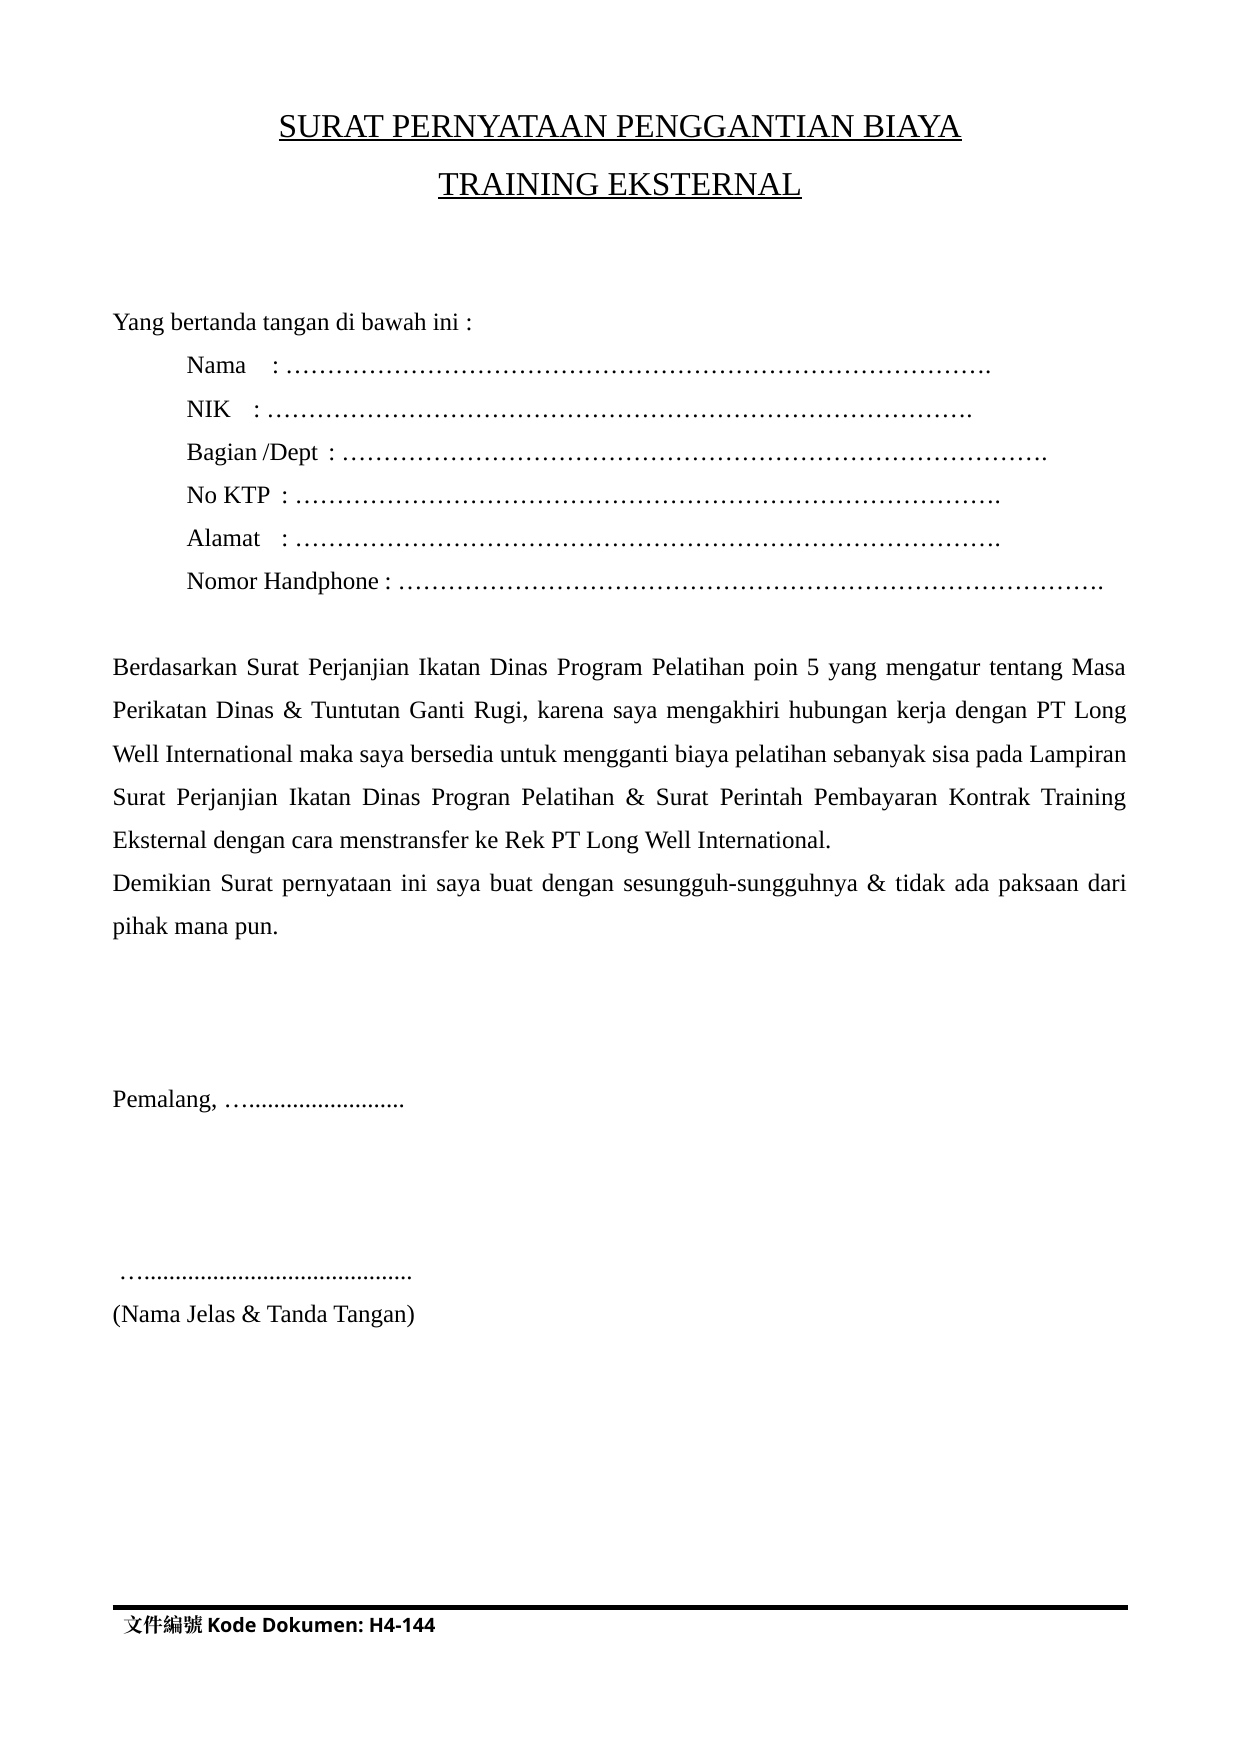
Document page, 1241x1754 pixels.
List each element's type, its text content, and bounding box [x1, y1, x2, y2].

text TRAINING EKSTERNAL [112, 164, 1128, 202]
text Nama : …………………………………………………………………………. [112, 351, 1128, 379]
text …........................................... [112, 1256, 1128, 1285]
text Bagian /Dept : …………………………………………………………………………. [112, 437, 1128, 466]
text Berdasarkan Surat Perjanjian Ikatan Dinas Program Pelatihan poin 5 yang mengatur tentang Masa Perikatan Dinas & Tuntutan Ganti Rugi, karena saya mengakhiri hubungan kerja dengan PT Long Well International maka saya bersedia untuk mengganti biaya pelatihan sebanyak sisa pada Lampiran Surat Perjanjian Ikatan Dinas Progran Pelatihan & Surat Perintah Pembayaran Kontrak Training Eksternal dengan cara menstransfer ke Rek PT Long Well International. [112, 652, 1128, 854]
text (Nama Jelas & Tanda Tangan) [112, 1299, 1128, 1328]
text NIK : …………………………………………………………………………. [112, 394, 1128, 422]
text Pemalang, …......................... [112, 1084, 1128, 1112]
text SURAT PERNYATAAN PENGGANTIAN BIAYA [112, 106, 1128, 144]
text Yang bertanda tangan di bawah ini : [112, 307, 1128, 336]
text No KTP : …………………………………………………………………………. [112, 480, 1128, 509]
text Nomor Handphone : …………………………………………………………………………. [112, 566, 1128, 595]
text Demikian Surat pernyataan ini saya buat dengan sesungguh-sungguhnya & tidak ada paksaan dari pihak mana pun. [112, 868, 1128, 940]
text Alamat : …………………………………………………………………………. [112, 523, 1128, 552]
